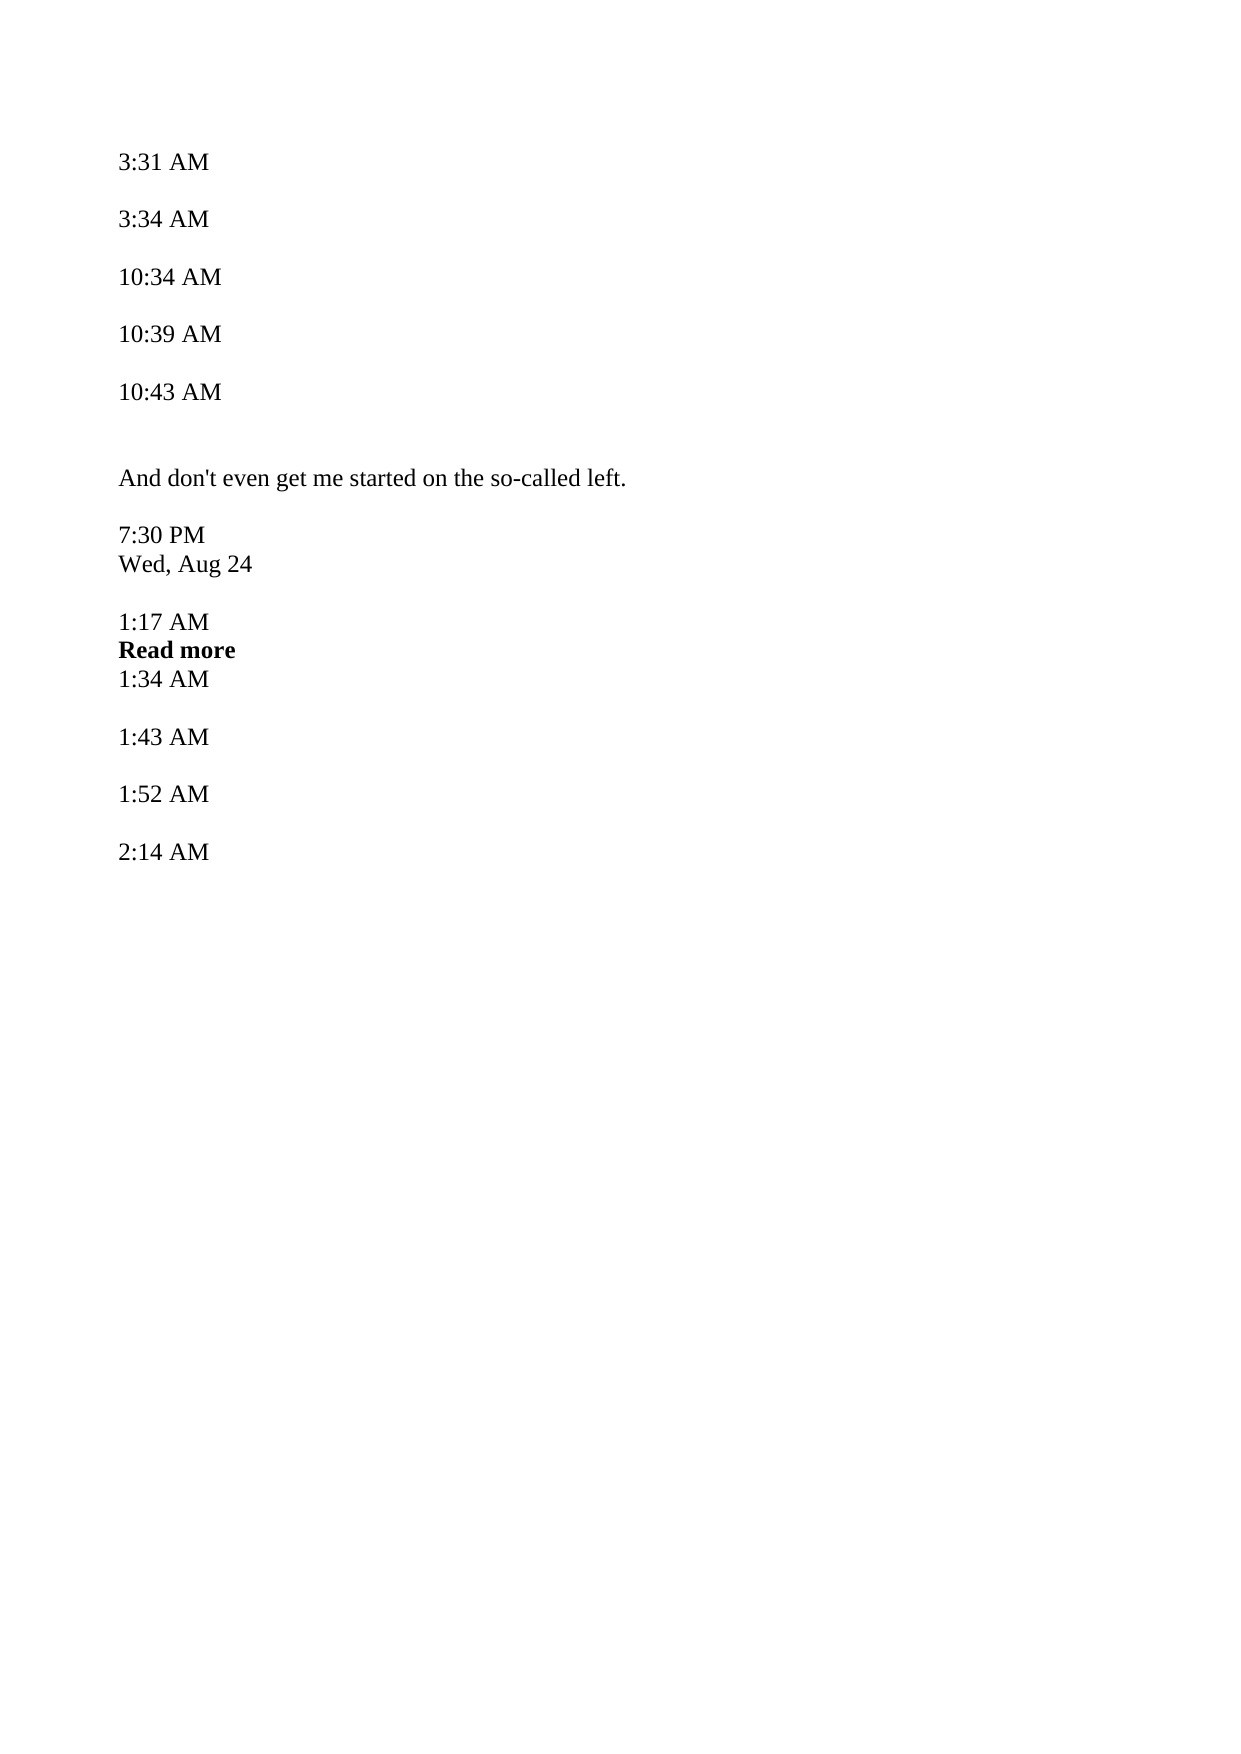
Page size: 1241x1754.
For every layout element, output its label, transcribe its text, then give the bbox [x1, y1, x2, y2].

text 1:43 AM [118, 722, 1122, 751]
text And don't even get me started on the so-called left. [118, 406, 1122, 492]
text 10:43 AM [118, 377, 1122, 406]
text 2:14 AM [118, 837, 1122, 866]
text 7:30 PM [118, 521, 1122, 549]
text 1:17 AM [118, 607, 1122, 636]
text 10:34 AM [118, 262, 1122, 291]
text 10:39 AM [118, 319, 1122, 348]
text 3:31 AM [118, 147, 1122, 176]
text Read more [118, 636, 1122, 664]
text 1:34 AM [118, 664, 1122, 693]
text Wed, Aug 24 [118, 549, 1122, 578]
text 1:52 AM [118, 779, 1122, 808]
text 3:34 AM [118, 204, 1122, 233]
